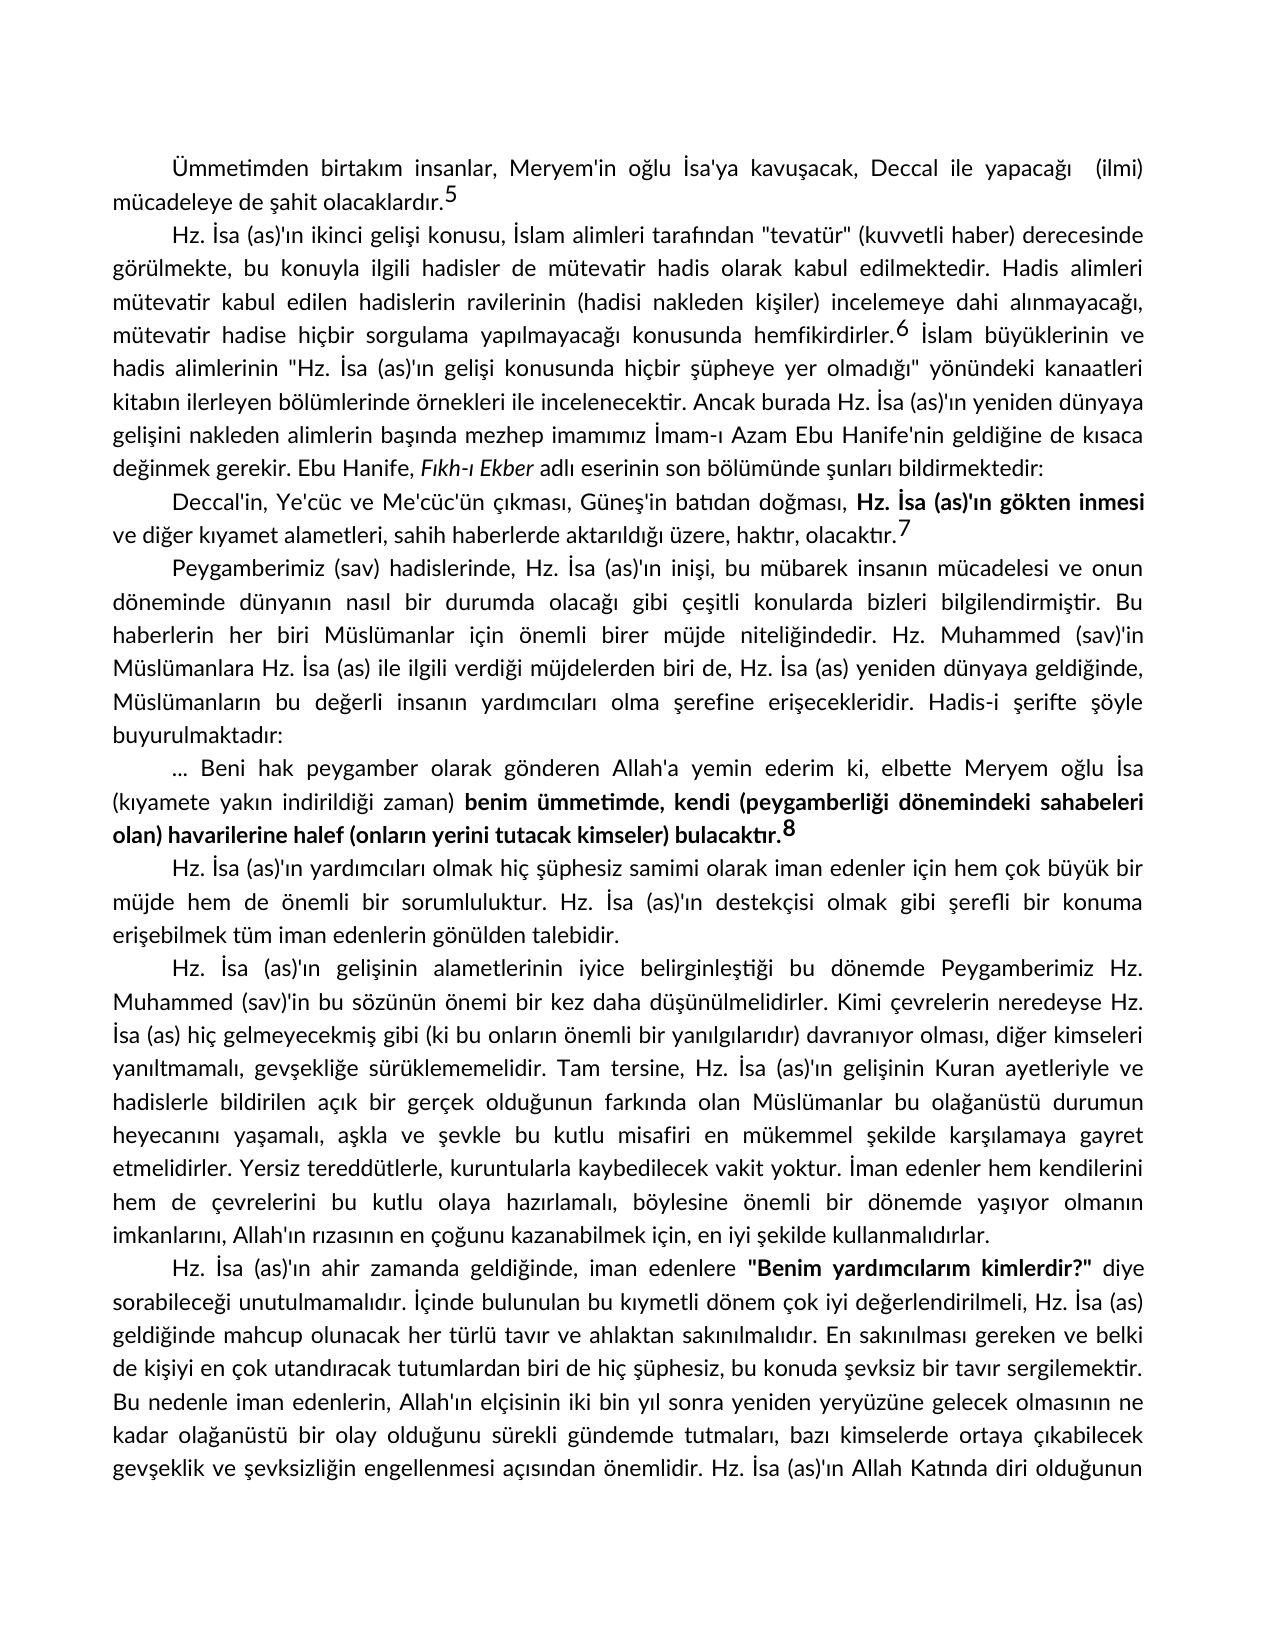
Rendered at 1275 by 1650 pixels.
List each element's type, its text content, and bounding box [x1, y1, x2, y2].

text Ümmetimden birtakım insanlar, Meryem'in oğlu İsa'ya kavuşacak, Deccal ile yapacağı (ilmi) mücadeleye de şahit olacaklardır.5 [112, 150, 1145, 217]
text Hz. İsa (as)'ın gelişinin alametlerinin iyice belirginleştiği bu dönemde Peygamberimiz Hz. Muhammed (sav)'in bu sözünün önemi bir kez daha düşünülmelidirler. Kimi çevrelerin neredeyse Hz. İsa (as) hiç gelmeyecekmiş gibi (ki bu onların önemli bir yanılgılarıdır) davranıyor olması, diğer kimseleri yanıltmamalı, gevşekliğe sürüklememelidir. Tam tersine, Hz. İsa (as)'ın gelişinin Kuran ayetleriyle ve hadislerle bildirilen açık bir gerçek olduğunun farkında olan Müslümanlar bu olağanüstü durumun heyecanını yaşamalı, aşkla ve şevkle bu kutlu misafiri en mükemmel şekilde karşılamaya gayret etmelidirler. Yersiz tereddütlerle, kuruntularla kaybedilecek vakit yoktur. İman edenler hem kendilerini hem de çevrelerini bu kutlu olaya hazırlamalı, böylesine önemli bir dönemde yaşıyor olmanın imkanlarını, Allah'ın rızasının en çoğunu kazanabilmek için, en iyi şekilde kullanmalıdırlar. [112, 950, 1145, 1250]
text Deccal'in, Ye'cüc ve Me'cüc'ün çıkması, Güneş'in batıdan doğması, Hz. İsa (as)'ın gökten inmesi ve diğer kıyamet alametleri, sahih haberlerde aktarıldığı üzere, haktır, olacaktır.7 [112, 483, 1145, 550]
text Peygamberimiz (sav) hadislerinde, Hz. İsa (as)'ın inişi, bu mübarek insanın mücadelesi ve onun döneminde dünyanın nasıl bir durumda olacağı gibi çeşitli konularda bizleri bilgilendirmiştir. Bu haberlerin her biri Müslümanlar için önemli birer müjde niteliğindedir. Hz. Muhammed (sav)'in Müslümanlara Hz. İsa (as) ile ilgili verdiği müjdelerden biri de, Hz. İsa (as) yeniden dünyaya geldiğinde, Müslümanların bu değerli insanın yardımcıları olma şerefine erişecekleridir. Hadis-i şerifte şöyle buyurulmaktadır: [112, 550, 1145, 750]
text ... Beni hak peygamber olarak gönderen Allah'a yemin ederim ki, elbette Meryem oğlu İsa (kıyamete yakın indirildiği zaman) benim ümmetimde, kendi (peygamberliği dönemindeki sahabeleri olan) havarilerine halef (onların yerini tutacak kimseler) bulacaktır.8 [112, 750, 1145, 850]
text Hz. İsa (as)'ın yardımcıları olmak hiç şüphesiz samimi olarak iman edenler için hem çok büyük bir müjde hem de önemli bir sorumluluktur. Hz. İsa (as)'ın destekçisi olmak gibi şerefli bir konuma erişebilmek tüm iman edenlerin gönülden talebidir. [112, 850, 1145, 950]
text Hz. İsa (as)'ın ahir zamanda geldiğinde, iman edenlere "Benim yardımcılarım kimlerdir?" diye sorabileceği unutulmamalıdır. İçinde bulunulan bu kıymetli dönem çok iyi değerlendirilmeli, Hz. İsa (as) geldiğinde mahcup olunacak her türlü tavır ve ahlaktan sakınılmalıdır. En sakınılması gereken ve belki de kişiyi en çok utandıracak tutumlardan biri de hiç şüphesiz, bu konuda şevksiz bir tavır sergilemektir. Bu nedenle iman edenlerin, Allah'ın elçisinin iki bin yıl sonra yeniden yeryüzüne gelecek olmasının ne kadar olağanüstü bir olay olduğunu sürekli gündemde tutmaları, bazı kimselerde ortaya çıkabilecek gevşeklik ve şevksizliğin engellenmesi açısından önemlidir. Hz. İsa (as)'ın Allah Katında diri olduğunun [112, 1250, 1145, 1483]
text Hz. İsa (as)'ın ikinci gelişi konusu, İslam alimleri tarafından "tevatür" (kuvvetli haber) derecesinde görülmekte, bu konuyla ilgili hadisler de mütevatir hadis olarak kabul edilmektedir. Hadis alimleri mütevatir kabul edilen hadislerin ravilerinin (hadisi nakleden kişiler) incelemeye dahi alınmayacağı, mütevatir hadise hiçbir sorgulama yapılmayacağı konusunda hemfikirdirler.6 İslam büyüklerinin ve hadis alimlerinin "Hz. İsa (as)'ın gelişi konusunda hiçbir şüpheye yer olmadığı" yönündeki kanaatleri kitabın ilerleyen bölümlerinde örnekleri ile incelenecektir. Ancak burada Hz. İsa (as)'ın yeniden dünyaya gelişini nakleden alimlerin başında mezhep imamımız İmam-ı Azam Ebu Hanife'nin geldiğine de kısaca değinmek gerekir. Ebu Hanife, Fıkh-ı Ekber adlı eserinin son bölümünde şunları bildirmektedir: [112, 217, 1145, 483]
